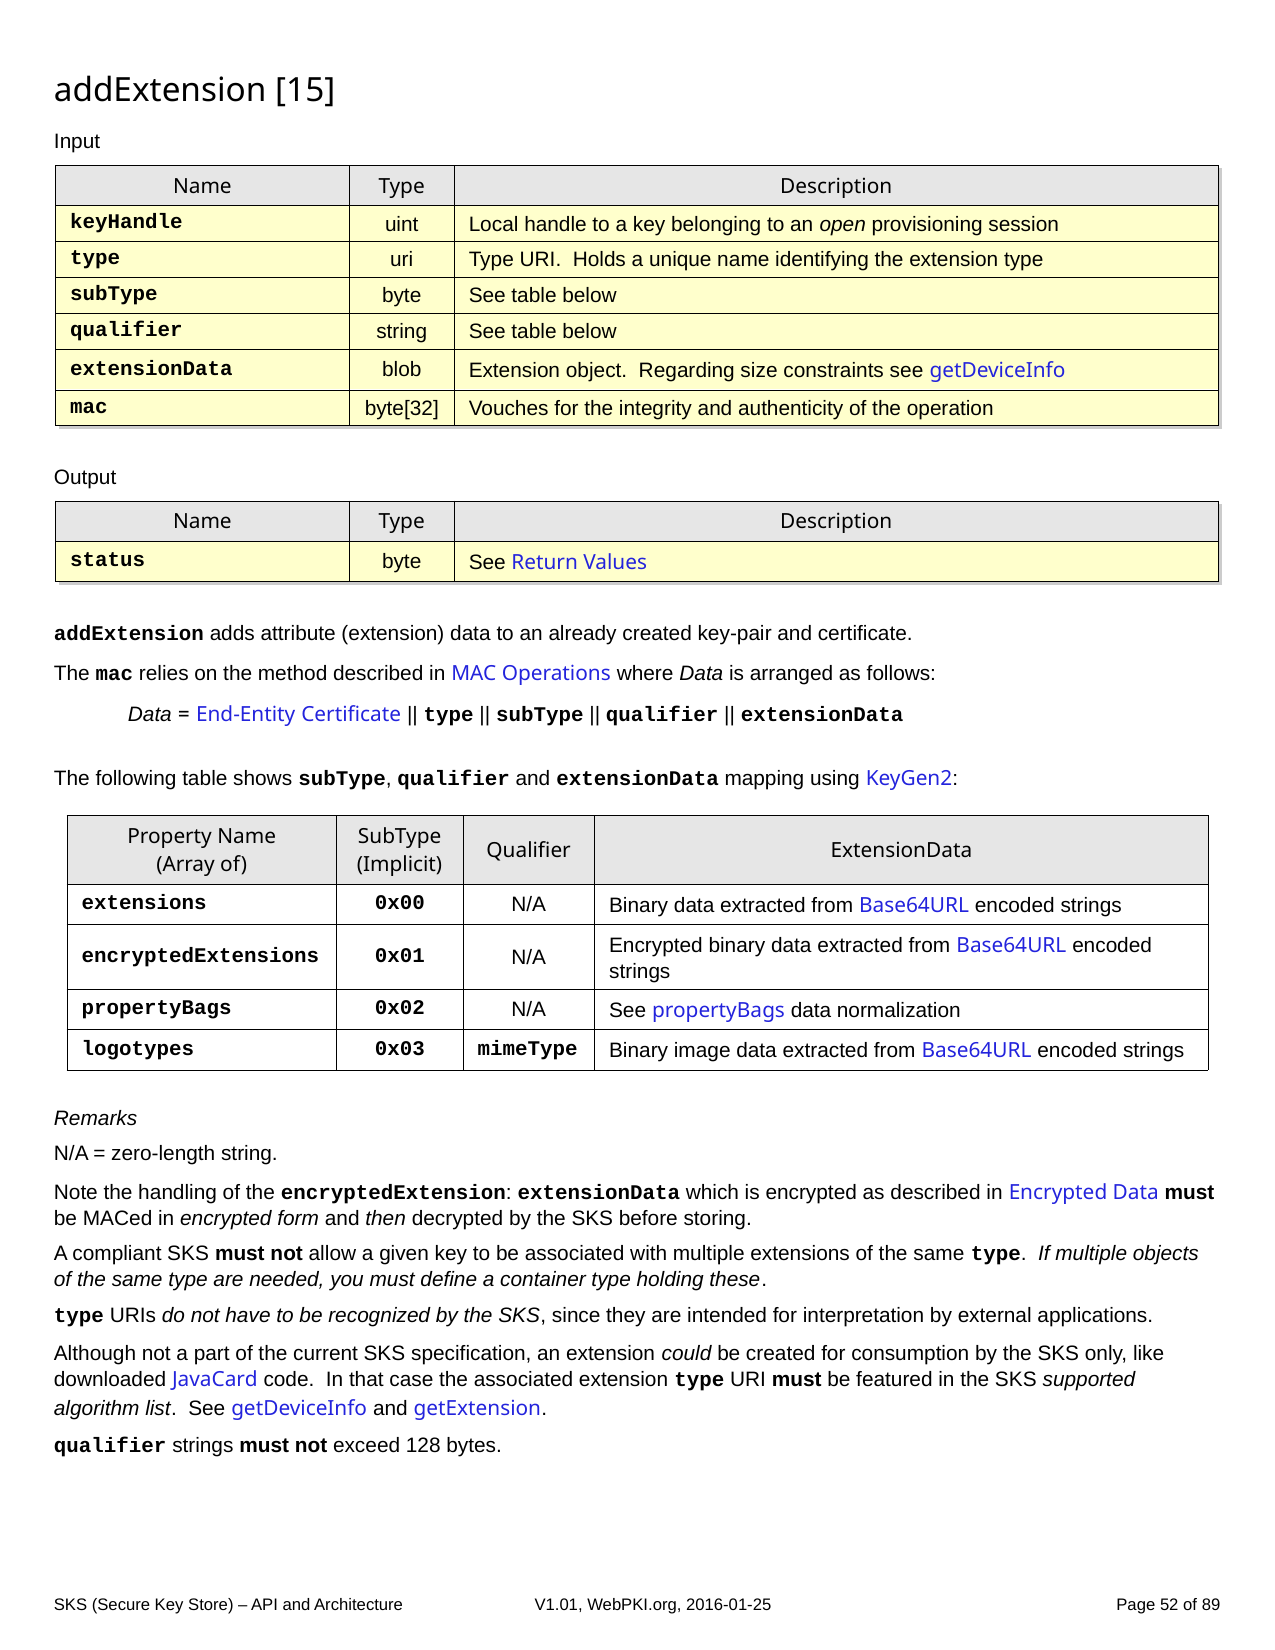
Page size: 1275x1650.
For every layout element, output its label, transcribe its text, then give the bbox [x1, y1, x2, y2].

subtitle addExtension [15] [54, 66, 1221, 111]
table_cell See propertyBags data normalization [595, 990, 1208, 1029]
table_cell uint [350, 206, 454, 241]
table_cell Encrypted binary data extracted from Base64URL encoded strings [595, 925, 1208, 989]
table_cell blob [350, 350, 454, 389]
text A compliant SKS must not allow a given key to be associated with multiple extensions of the same type. If multiple objects of the same type are needed, you must define a container type holding these. [54, 1241, 1221, 1291]
table_cell Vouches for the integrity and authenticity of the operation [455, 391, 1218, 425]
table_cell propertyBags [68, 990, 336, 1029]
table_cell extensions [68, 885, 336, 924]
table_header Type [350, 502, 454, 541]
table_cell byte⁮[32] [350, 391, 454, 425]
text The mac relies on the method described in MAC Operations where Data is arranged as follows: [54, 658, 1221, 687]
table_header ExtensionData [595, 816, 1208, 884]
table_header Property Name (Array of) [68, 816, 336, 884]
text Input [54, 129, 1221, 153]
table_header SubType (Implicit) [337, 816, 463, 884]
table_cell byte [350, 542, 454, 581]
table_cell status [56, 542, 349, 581]
table_cell Binary image data extracted from Base64URL encoded strings [595, 1030, 1208, 1069]
text Data = End-Entity Certificate || type || subType || qualifier || extensionData [54, 699, 1221, 727]
table_header Description [455, 502, 1218, 541]
table_cell extensionData [56, 350, 349, 389]
table_cell qualifier [56, 314, 349, 349]
table_cell logotypes [68, 1030, 336, 1069]
text type URIs do not have to be recognized by the SKS, since they are intended for interpretation by external applications. [54, 1303, 1221, 1328]
text Remarks [54, 1105, 1221, 1129]
table_cell mac [56, 391, 349, 425]
table_cell 0x02 [337, 990, 463, 1029]
table_header Qualifier [464, 816, 594, 884]
table_header Name [56, 502, 349, 541]
table_cell string [350, 314, 454, 349]
table_cell type [56, 242, 349, 277]
table_cell N/A [464, 990, 594, 1029]
table_header Type [350, 166, 454, 205]
table_cell Extension object. Regarding size constraints see getDeviceInfo [455, 350, 1218, 389]
table_cell N/A [464, 925, 594, 989]
table_cell 0x01 [337, 925, 463, 989]
table_cell byte [350, 278, 454, 313]
table_cell Local handle to a key belonging to an open provisioning session [455, 206, 1218, 241]
table_cell See Return Values [455, 542, 1218, 581]
table_header Name [56, 166, 349, 205]
text addExtension adds attribute (extension) data to an already created key-pair and certificate. [54, 621, 1221, 647]
table_cell 0x00 [337, 885, 463, 924]
table_cell 0x03 [337, 1030, 463, 1069]
text Output [54, 465, 1221, 489]
text qualifier strings must not exceed 128 bytes. [54, 1433, 1221, 1459]
table_cell N/A [464, 885, 594, 924]
table_cell uri [350, 242, 454, 277]
table_cell Binary data extracted from Base64URL encoded strings [595, 885, 1208, 924]
text N/A = zero-length string. [54, 1141, 1221, 1165]
table_header Description [455, 166, 1218, 205]
table_cell mimeType [464, 1030, 594, 1069]
text The following table shows subType, qualifier and extensionData mapping using KeyGen2: [54, 739, 1221, 815]
text Note the handling of the encryptedExtension: extensionData which is encrypted as described in Encrypted Data must be MACed in encrypted form and then decrypted by the SKS before storing. [54, 1177, 1221, 1229]
table_cell subType [56, 278, 349, 313]
table_cell Type URI. Holds a unique name identifying the extension type [455, 242, 1218, 277]
table_cell See table below [455, 314, 1218, 349]
table_cell See table below [455, 278, 1218, 313]
table_cell keyHandle [56, 206, 349, 241]
table_cell encryptedExtensions [68, 925, 336, 989]
text Although not a part of the current SKS specification, an extension could be created for consumption by the SKS only, like downloaded JavaCard code. In that case the associated extension type URI must be featured in the SKS supported algorithm list. See getDeviceInfo and getExtension. [54, 1340, 1221, 1421]
